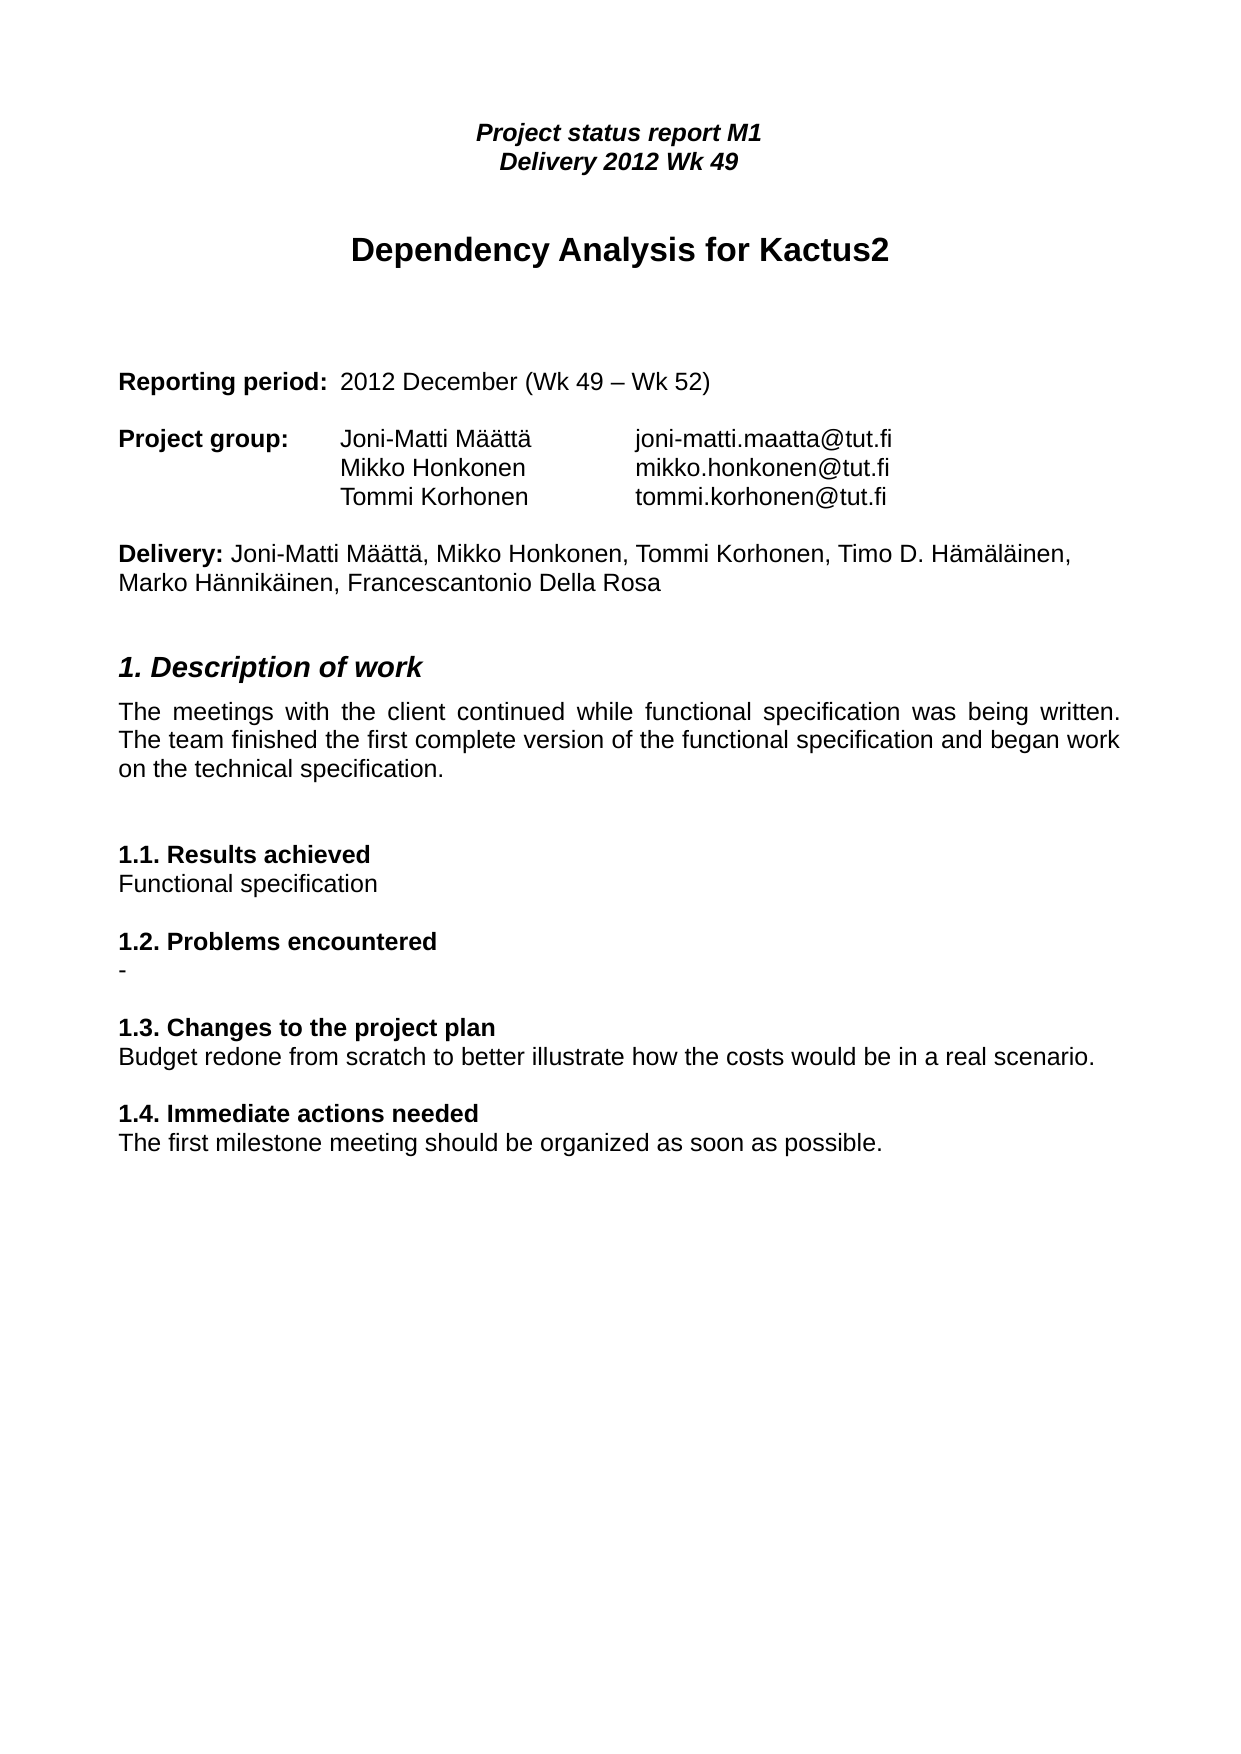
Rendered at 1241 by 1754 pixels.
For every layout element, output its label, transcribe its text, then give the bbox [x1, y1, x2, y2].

text 1.4. Immediate actions needed [118, 1099, 1122, 1128]
text 1.3. Changes to the project plan [118, 1013, 1122, 1042]
text Functional specification [118, 869, 1122, 898]
text The meetings with the client continued while functional specification was being written. The team finished the first complete version of the functional specification and began work on the technical specification. [118, 697, 1122, 783]
subtitle Dependency Analysis for Kactus2 [118, 229, 1122, 268]
text Reporting period: 2012 December (Wk 49 – Wk 52) [118, 367, 1122, 396]
text Tommi Korhonen tommi.korhonen@tut.fi [118, 482, 1122, 511]
text The first milestone meeting should be organized as soon as possible. [118, 1128, 1122, 1157]
text Delivery 2012 Wk 49 [118, 147, 1122, 176]
text Mikko Honkonen mikko.honkonen@tut.fi [118, 453, 1122, 482]
subtitle 1. Description of work [118, 651, 1122, 684]
text Project status report M1 [118, 118, 1122, 147]
text Budget redone from scratch to better illustrate how the costs would be in a real scenario. [118, 1042, 1122, 1070]
text Project group: Joni-Matti Määttä joni-matti.maatta@tut.fi [118, 424, 1122, 453]
text Delivery: Joni-Matti Määttä, Mikko Honkonen, Tommi Korhonen, Timo D. Hämäläinen, Marko Hännikäinen, Francescantonio Della Rosa [118, 539, 1122, 597]
text 1.1. Results achieved [118, 840, 1122, 869]
text - [118, 955, 1122, 984]
text 1.2. Problems encountered [118, 927, 1122, 955]
